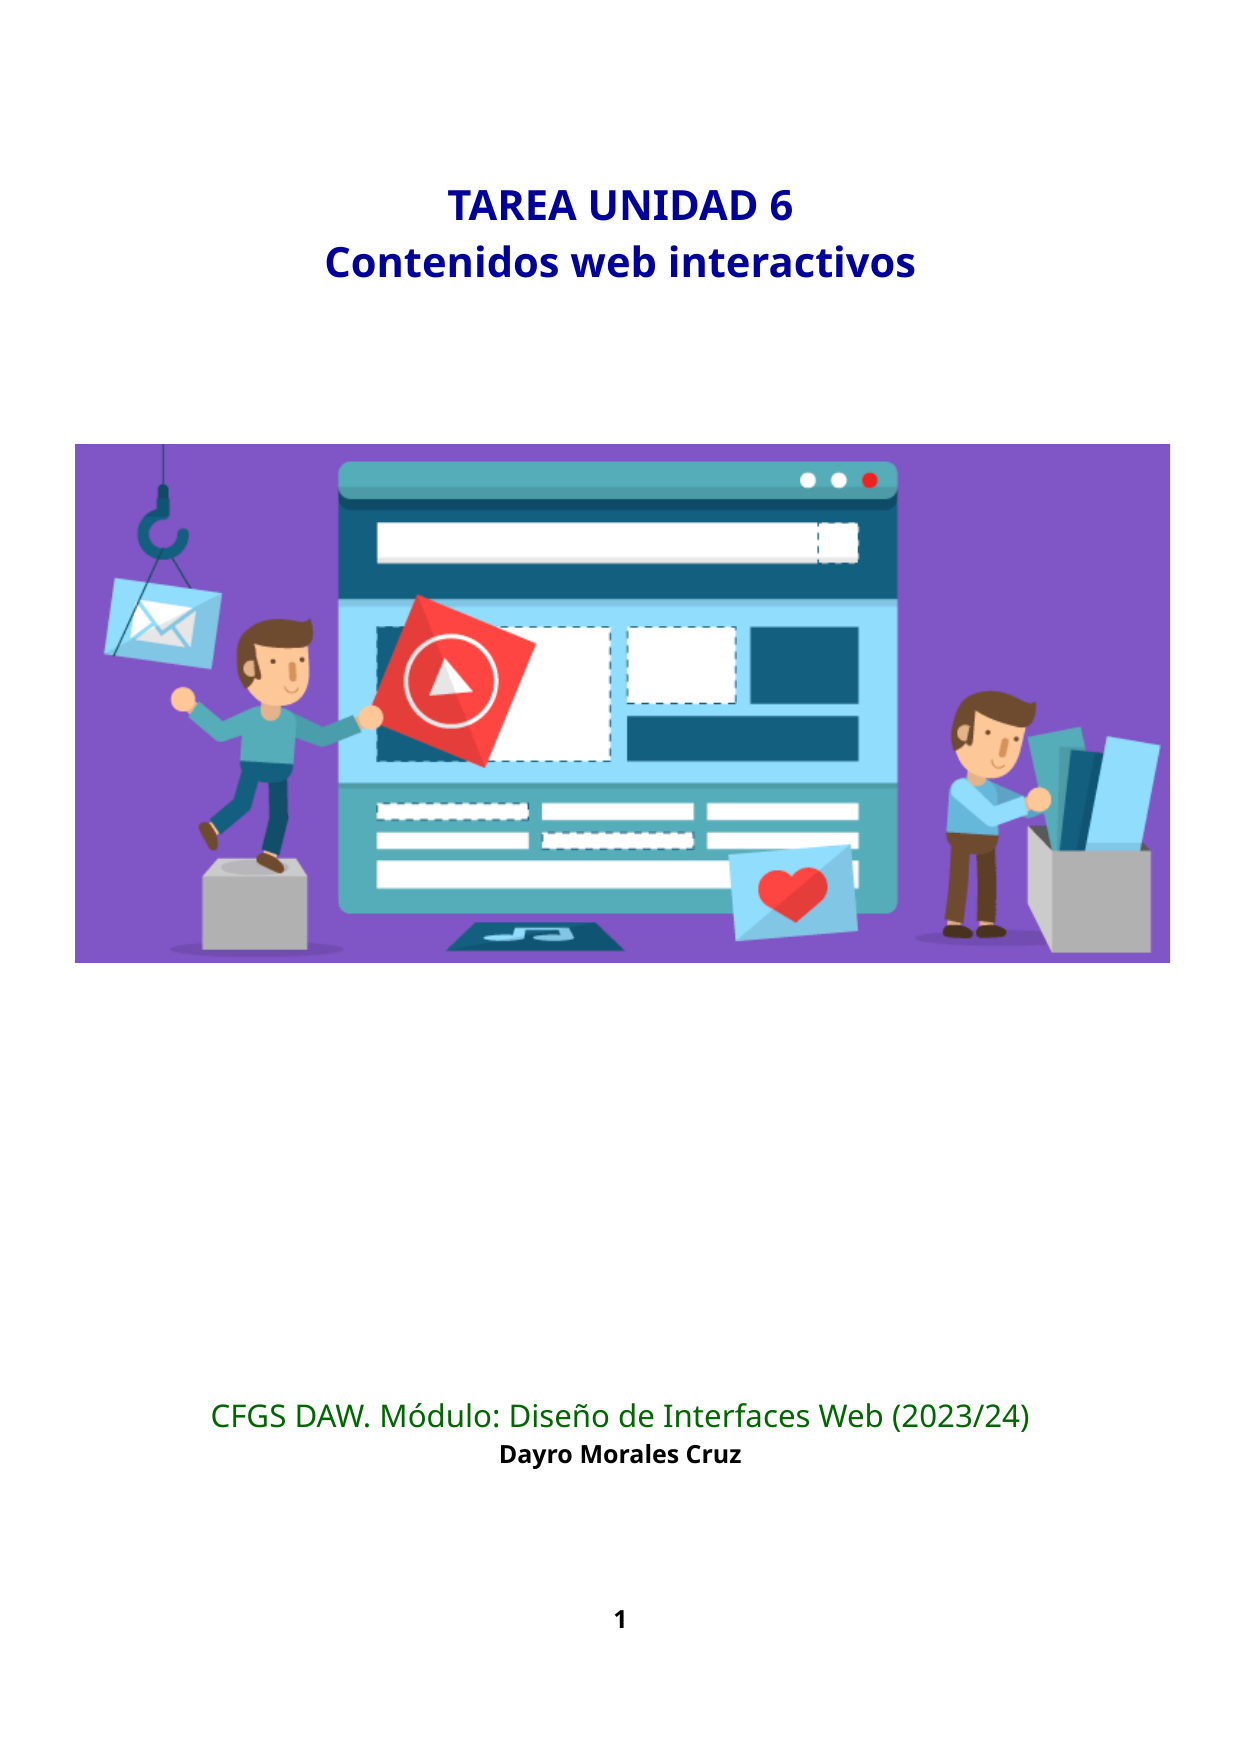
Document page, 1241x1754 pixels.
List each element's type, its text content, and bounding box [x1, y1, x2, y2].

text CFGS DAW. Módulo: Diseño de Interfaces Web (2023/24) [118, 1394, 1122, 1437]
text TAREA UNIDAD 6 [118, 176, 1122, 232]
text Contenidos web interactivos [118, 232, 1122, 289]
picture [75, 444, 1171, 963]
text Dayro Morales Cruz [118, 1437, 1122, 1471]
